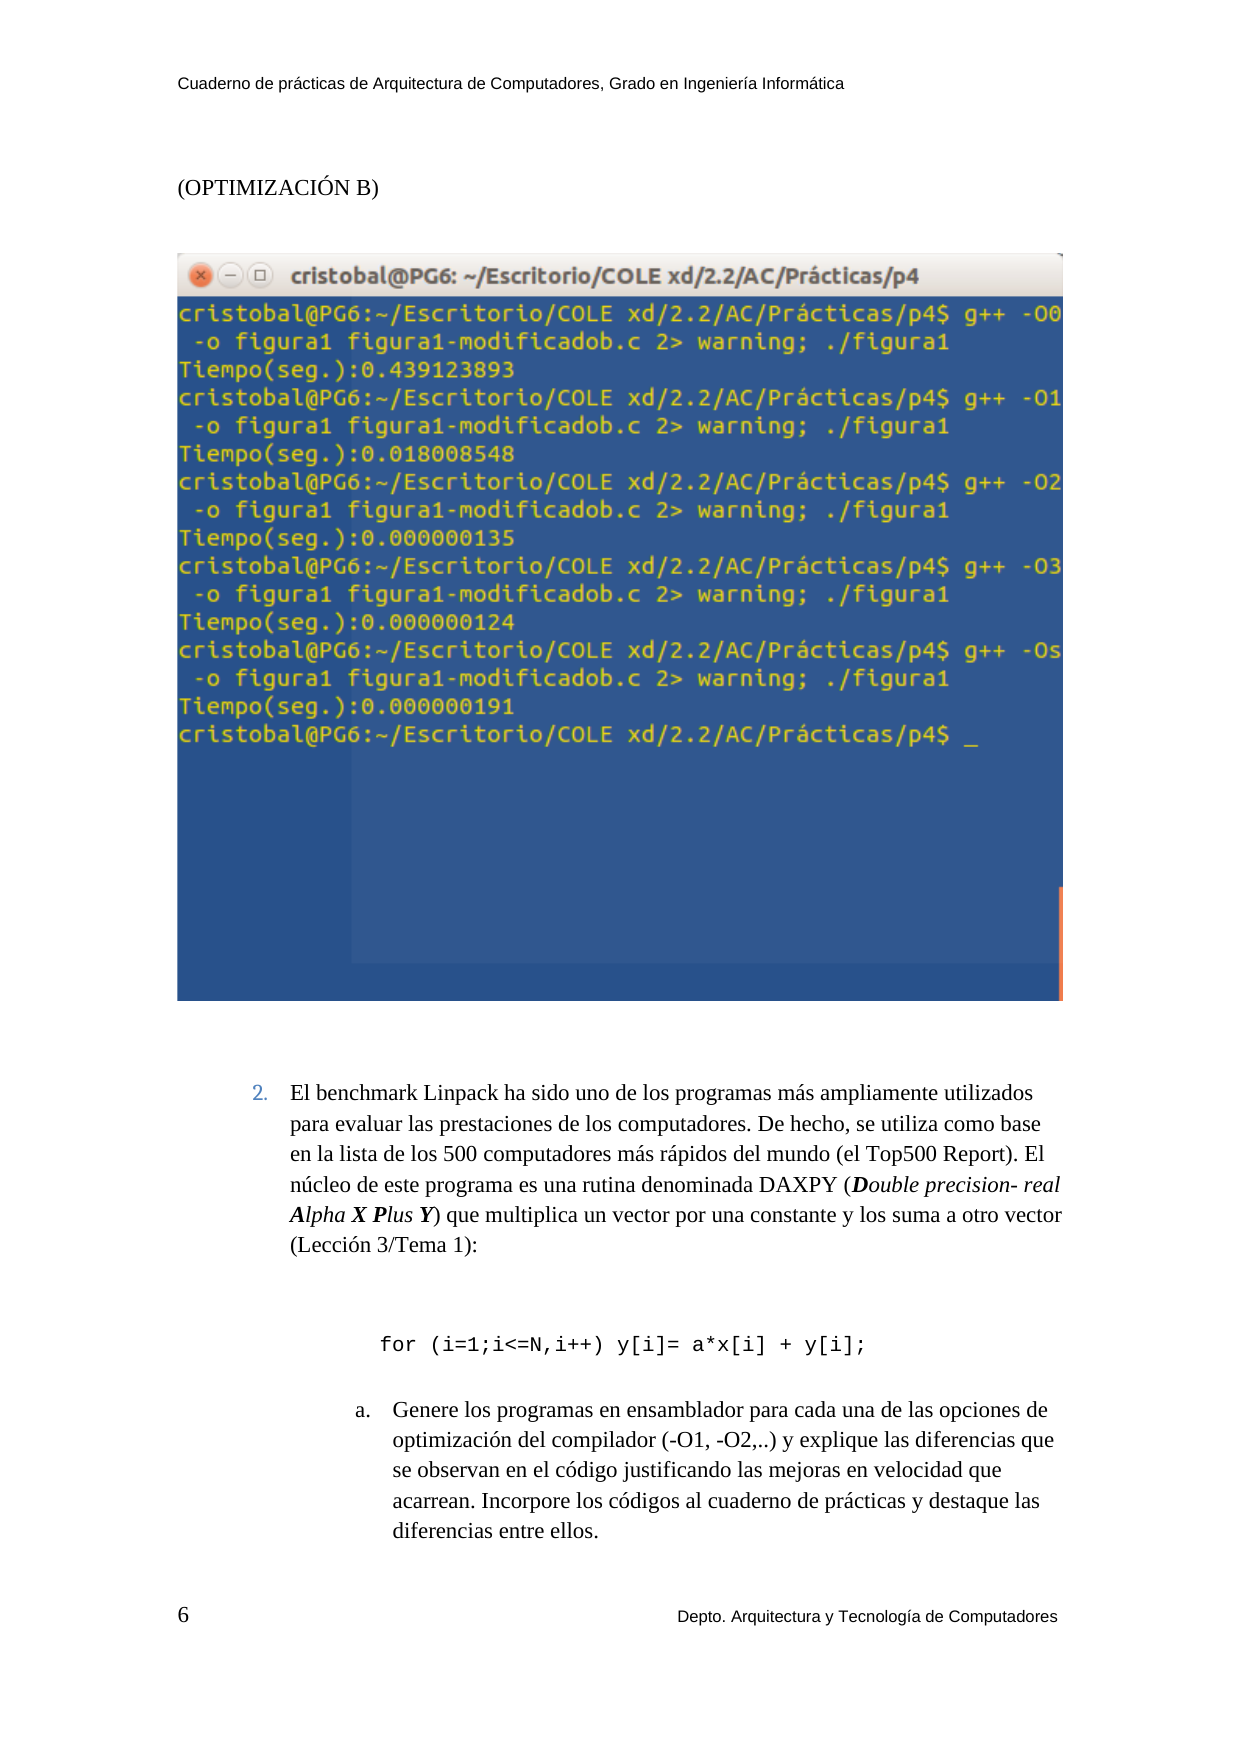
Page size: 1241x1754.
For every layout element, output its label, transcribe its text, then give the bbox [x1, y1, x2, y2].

picture [177, 253, 1063, 1001]
text (OPTIMIZACIÓN B) [177, 174, 1063, 200]
list Genere los programas en ensamblador para cada una de las opciones de optimización del compilador (-O1, -O2,..) y explique las diferencias que se observan en el código justificando las mejoras en velocidad que acarrean. Incorpore los códigos al cuaderno de prácticas y destaque las diferencias entre ellos. [355, 1396, 1063, 1543]
list for (i=1;i<=N,i++) y[i]= a*x[i] + y[i]; [183, 1333, 1063, 1357]
list El benchmark Linpack ha sido uno de los programas más ampliamente utilizados para evaluar las prestaciones de los computadores. De hecho, se utiliza como base en la lista de los 500 computadores más rápidos del mundo (el Top500 Report). El núcleo de este programa es una rutina denominada DAXPY (Double precision- real Alpha X Plus Y) que multiplica un vector por una constante y los suma a otro vector (Lección 3/Tema 1): [252, 1079, 1063, 1257]
